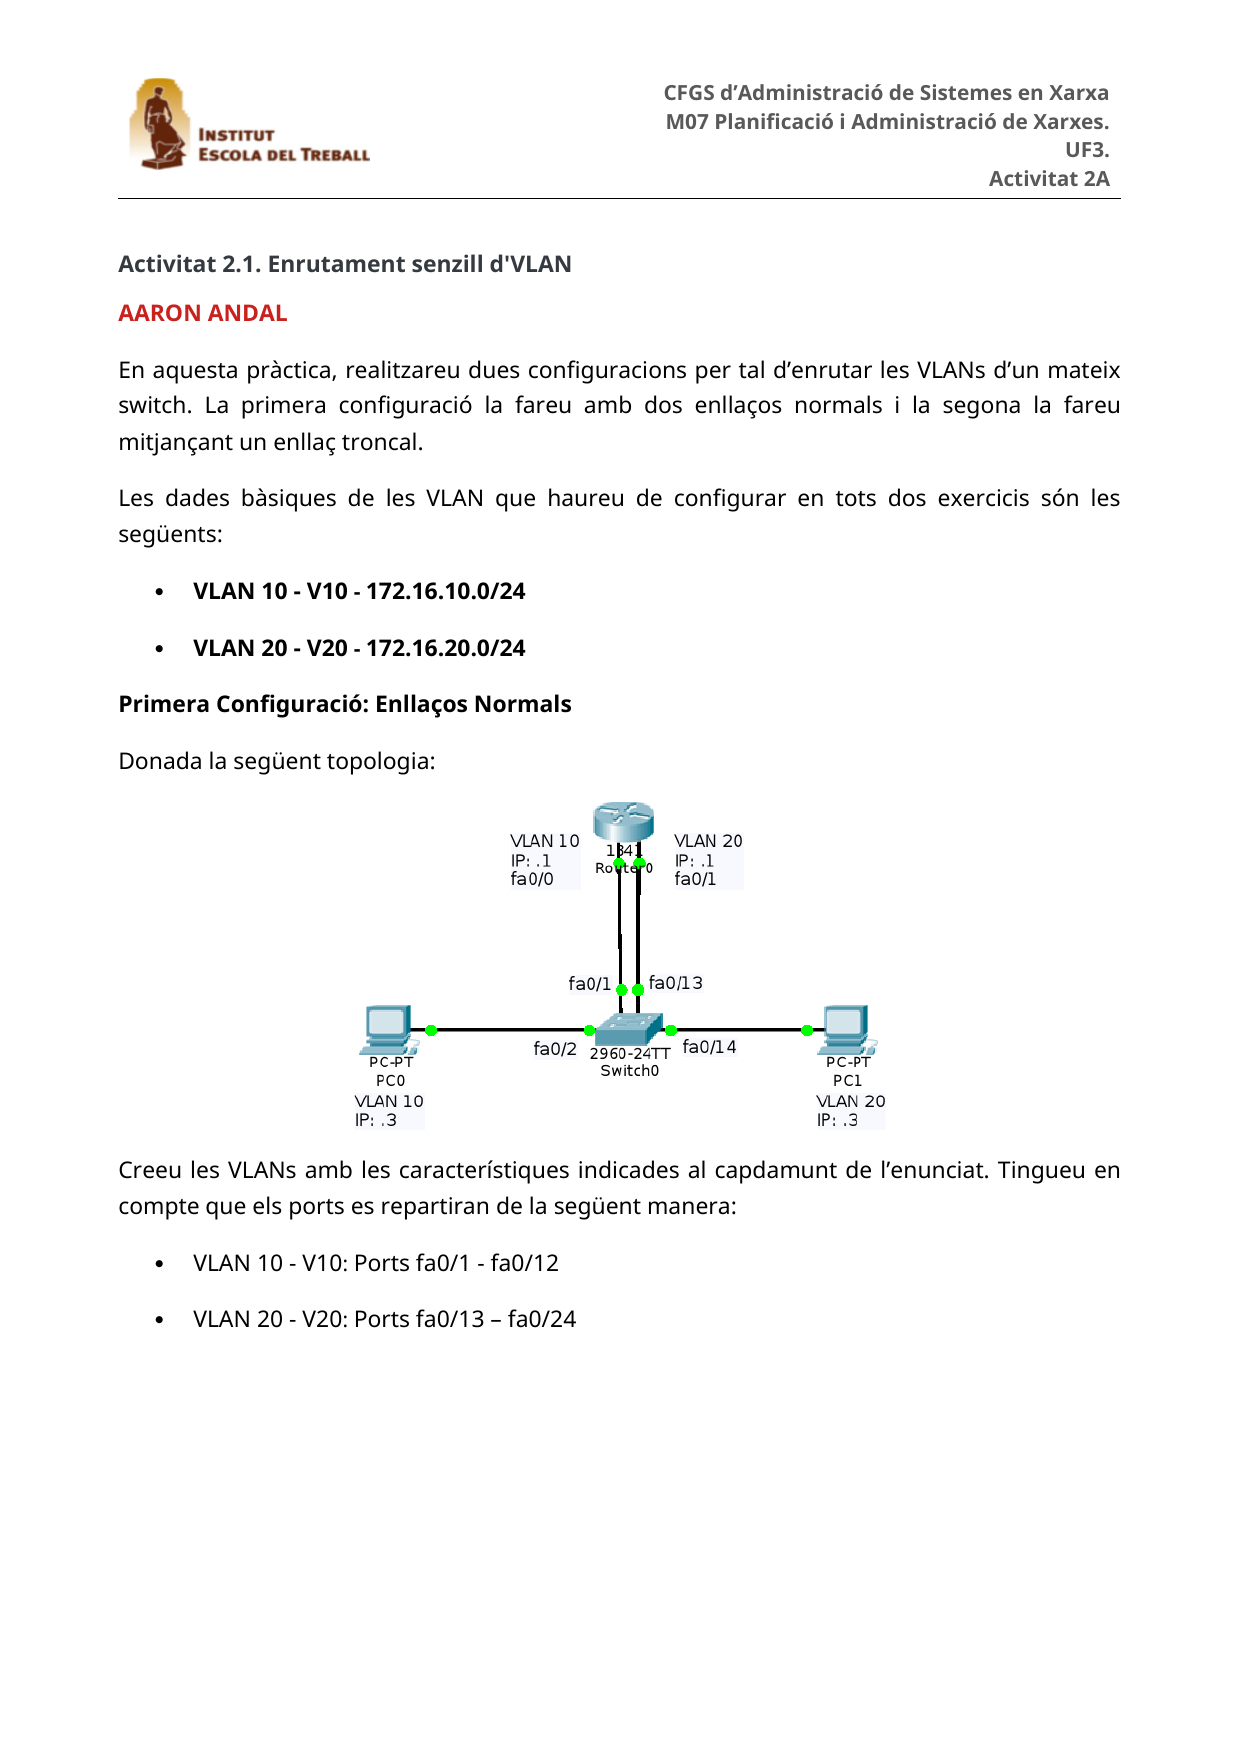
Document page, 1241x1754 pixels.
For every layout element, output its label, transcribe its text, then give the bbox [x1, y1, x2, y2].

subtitle Activitat 2.1. Enrutament senzill d'VLAN [118, 248, 1122, 279]
list VLAN 20 - V20 - 172.16.20.0/24 [156, 632, 1122, 663]
list VLAN 10 - V10 - 172.16.10.0/24 [156, 575, 1122, 606]
text AARON ANDAL [118, 297, 1122, 328]
picture [129, 78, 370, 170]
text Donada la següent topologia: [118, 745, 1122, 776]
text En aquesta pràctica, realitzareu dues configuracions per tal d’enrutar les VLANs d’un mateix switch. La primera configuració la fareu amb dos enllaços normals i la segona la fareu mitjançant un enllaç troncal. [118, 353, 1122, 457]
list VLAN 10 - V10: Ports fa0/1 - fa0/12 [156, 1247, 1122, 1278]
list VLAN 20 - V20: Ports fa0/13 – fa0/24 [156, 1303, 1122, 1334]
text Les dades bàsiques de les VLAN que haureu de configurar en tots dos exercicis són les següents: [118, 482, 1122, 549]
text Creeu les VLANs amb les característiques indicades al capdamunt de l’enunciat. Tingueu en compte que els ports es repartiran de la següent manera: [118, 1154, 1122, 1221]
picture [354, 802, 886, 1130]
text Primera Configuració: Enllaços Normals [118, 688, 1122, 720]
